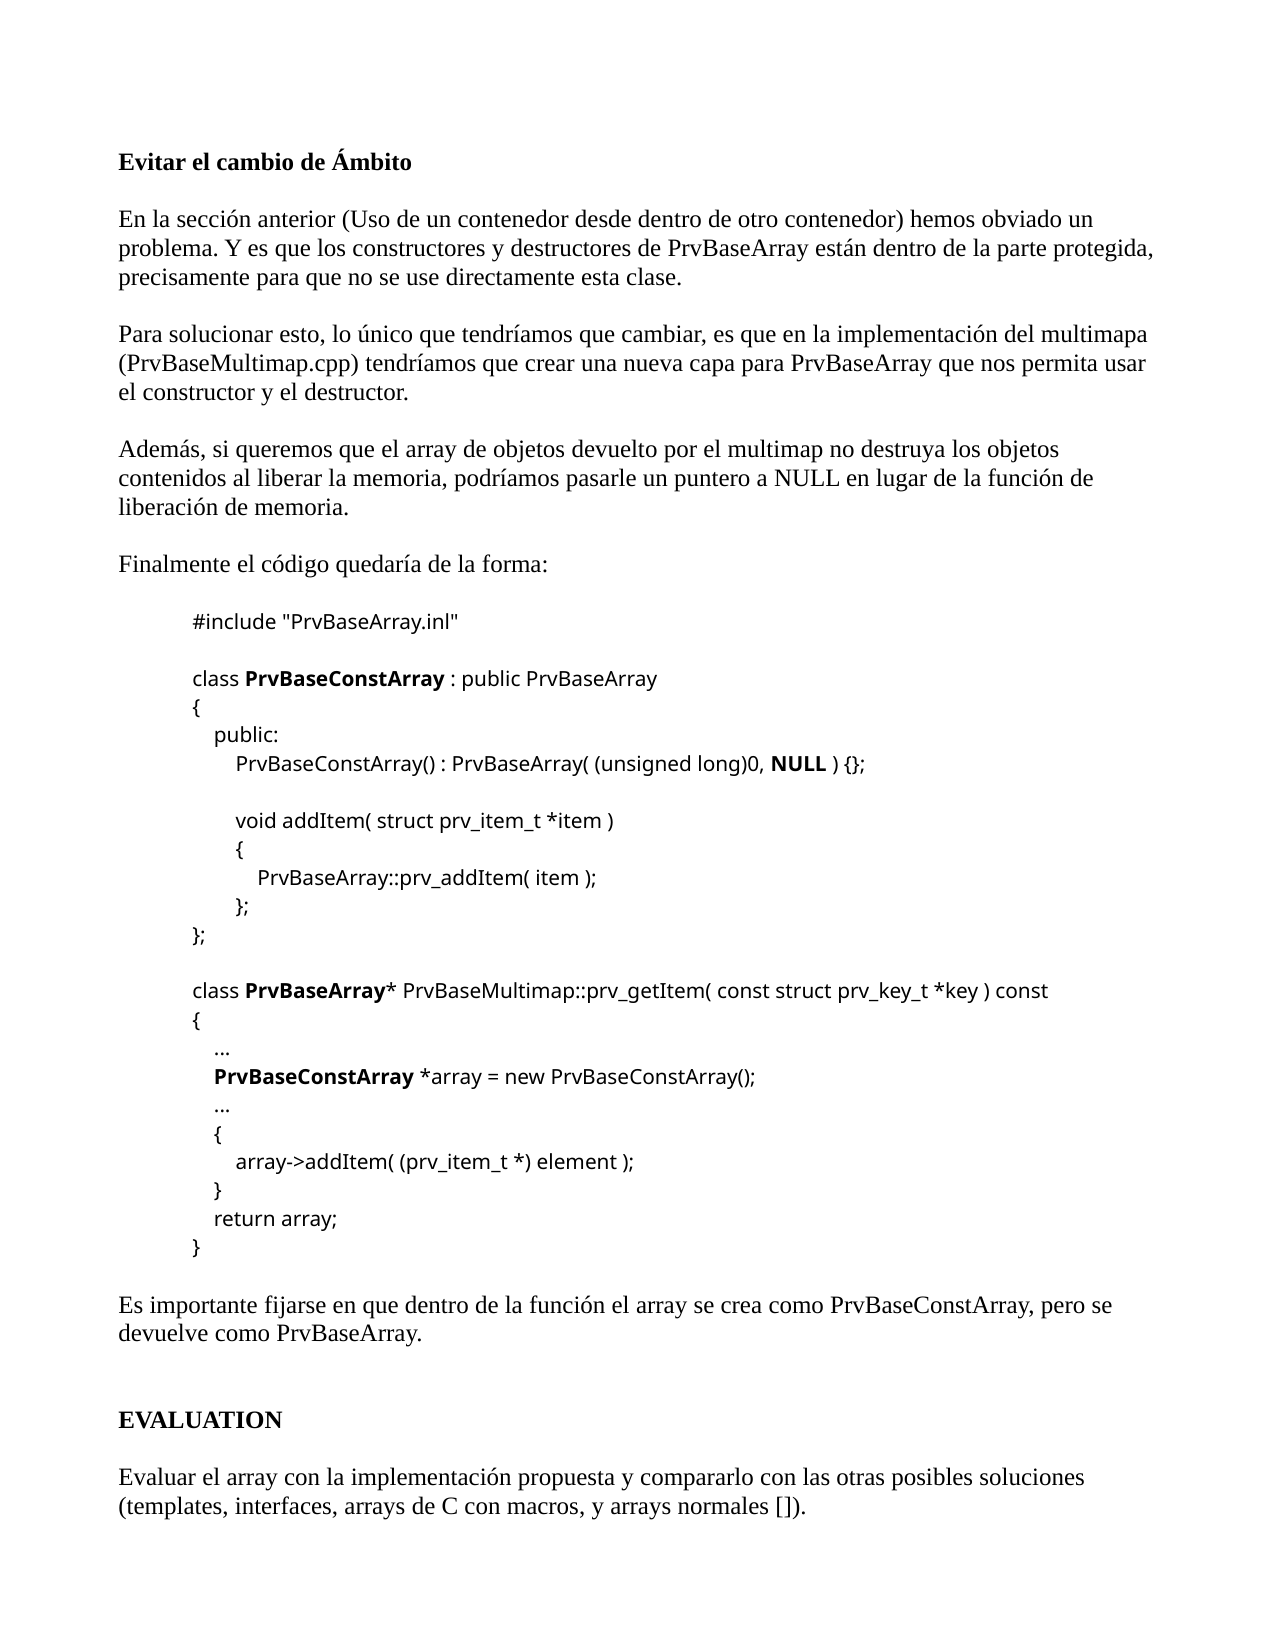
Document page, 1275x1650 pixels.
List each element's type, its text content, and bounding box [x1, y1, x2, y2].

text Además, si queremos que el array de objetos devuelto por el multimap no destruya los objetos contenidos al liberar la memoria, podríamos pasarle un puntero a NULL en lugar de la función de liberación de memoria. [118, 434, 1157, 521]
text Es importante fijarse en que dentro de la función el array se crea como PrvBaseConstArray, pero se devuelve como PrvBaseArray. [118, 1290, 1157, 1347]
text { [192, 692, 1157, 721]
text public: [192, 721, 1157, 749]
text }; [192, 920, 1157, 948]
text EVALUATION [118, 1405, 1157, 1433]
text }; [192, 891, 1157, 920]
text Finalmente el código quedaría de la forma: [118, 549, 1157, 578]
text ... [192, 1090, 1157, 1119]
text { [192, 1005, 1157, 1033]
text En la sección anterior (Uso de un contenedor desde dentro de otro contenedor) hemos obviado un problema. Y es que los constructores y destructores de PrvBaseArray están dentro de la parte protegida, precisamente para que no se use directamente esta clase. [118, 204, 1157, 291]
text PrvBaseArray::prv_addItem( item ); [192, 863, 1157, 891]
text Para solucionar esto, lo único que tendríamos que cambiar, es que en la implementación del multimapa (PrvBaseMultimap.cpp) tendríamos que crear una nueva capa para PrvBaseArray que nos permita usar el constructor y el destructor. [118, 319, 1157, 406]
text class PrvBaseConstArray : public PrvBaseArray [192, 664, 1157, 692]
text PrvBaseConstArray *array = new PrvBaseConstArray(); [192, 1062, 1157, 1090]
text Evitar el cambio de Ámbito [118, 147, 1157, 176]
text PrvBaseConstArray() : PrvBaseArray( (unsigned long)0, NULL ) {}; [192, 749, 1157, 777]
text class PrvBaseArray* PrvBaseMultimap::prv_getItem( const struct prv_key_t *key ) const [192, 977, 1157, 1005]
text array->addItem( (prv_item_t *) element ); [192, 1147, 1157, 1176]
text { [192, 834, 1157, 863]
text } [192, 1176, 1157, 1204]
text void addItem( struct prv_item_t *item ) [192, 806, 1157, 834]
text ... [192, 1033, 1157, 1062]
text #include "PrvBaseArray.inl" [192, 607, 1157, 635]
text } [192, 1232, 1157, 1261]
text return array; [192, 1204, 1157, 1232]
text { [192, 1119, 1157, 1147]
text Evaluar el array con la implementación propuesta y compararlo con las otras posibles soluciones (templates, interfaces, arrays de C con macros, y arrays normales []). [118, 1462, 1157, 1520]
